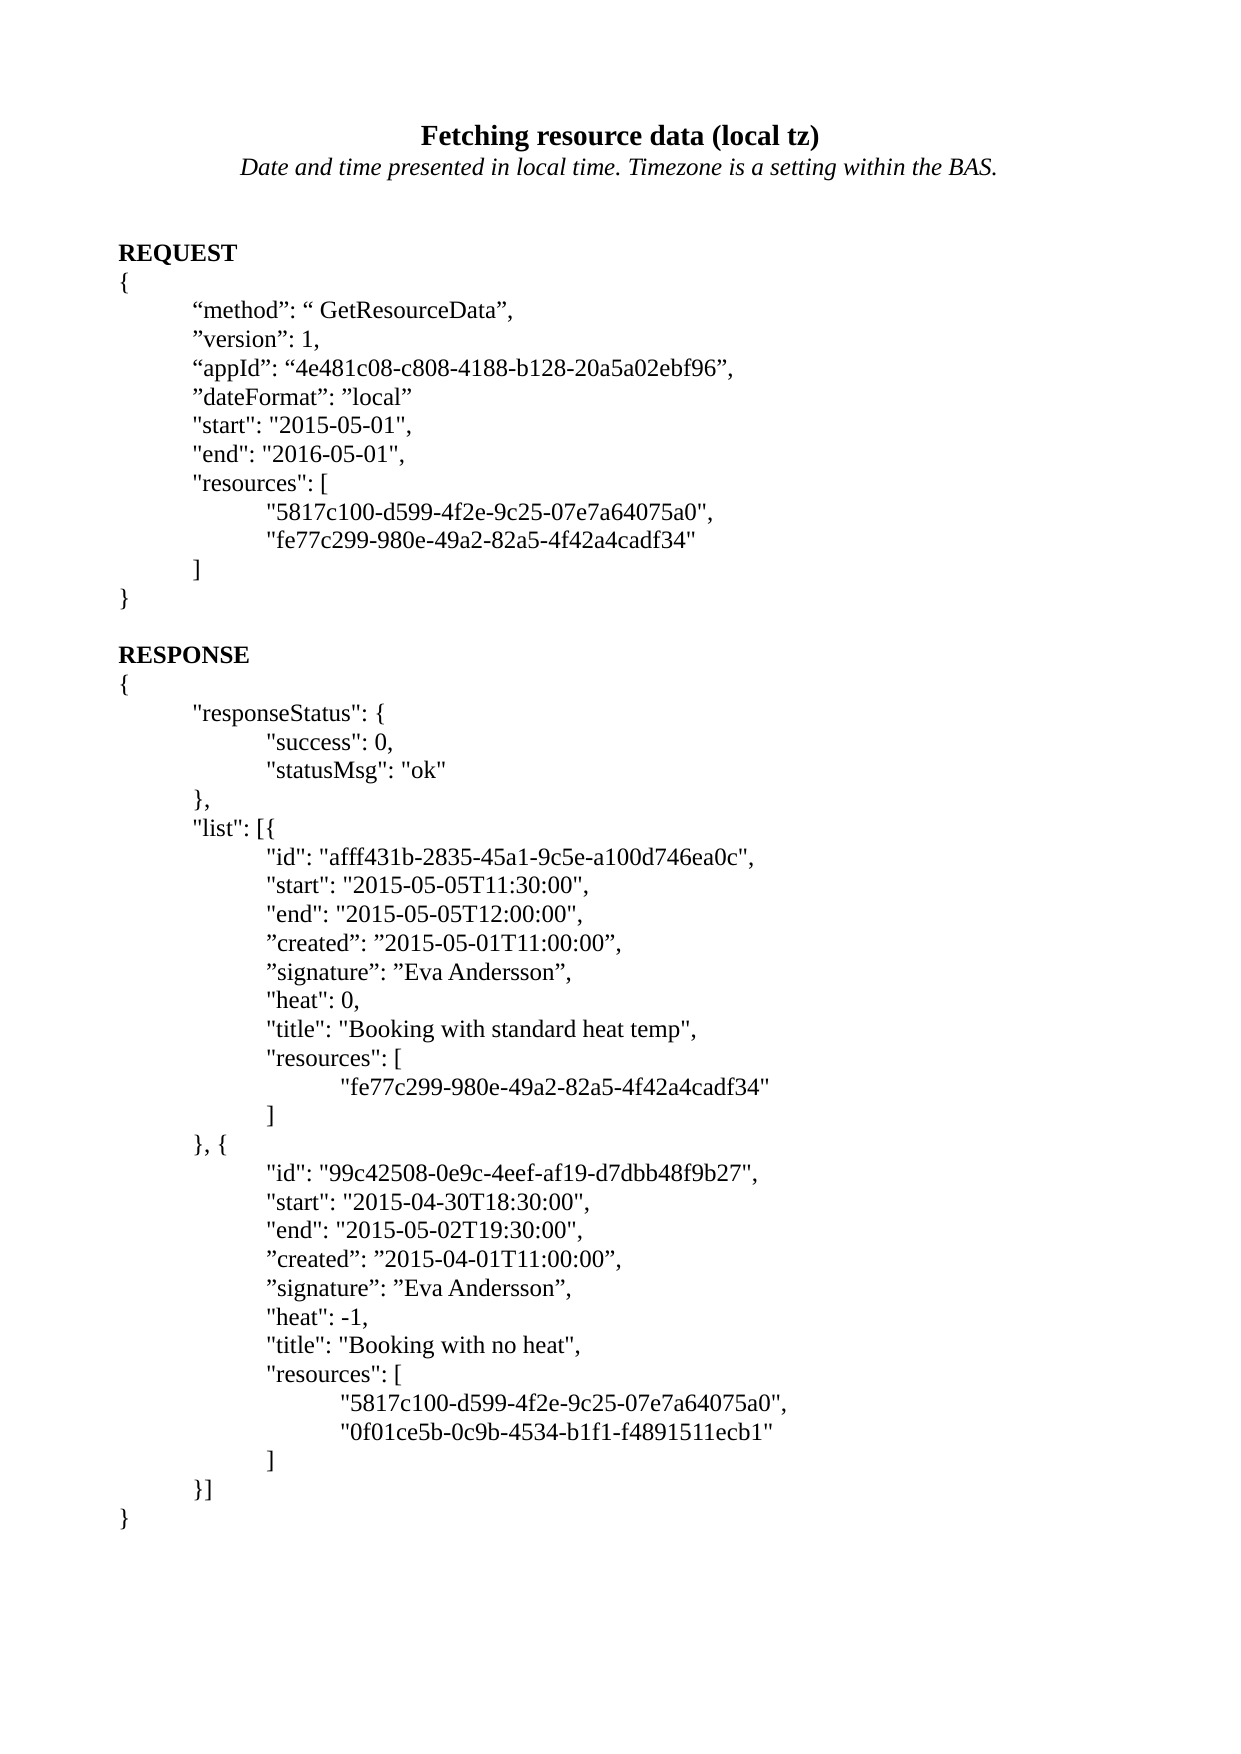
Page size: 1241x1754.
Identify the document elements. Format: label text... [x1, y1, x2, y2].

text "id": "afff431b-2835-45a1-9c5e-a100d746ea0c", [118, 842, 1122, 870]
text Date and time presented in local time. Timezone is a setting within the BAS. [118, 152, 1122, 180]
text ] [118, 1100, 1122, 1129]
text ”created”: ”2015-04-01T11:00:00”, [118, 1244, 1122, 1273]
text { [118, 267, 1122, 295]
text "start": "2015-05-01", [118, 410, 1122, 439]
text ”version”: 1, [118, 324, 1122, 353]
text ”dateFormat”: ”local” [118, 382, 1122, 410]
text "id": "99c42508-0e9c-4eef-af19-d7dbb48f9b27", [118, 1158, 1122, 1187]
text "end": "2015-05-02T19:30:00", [118, 1215, 1122, 1244]
text ”created”: ”2015-05-01T11:00:00”, [118, 928, 1122, 957]
text "statusMsg": "ok" [118, 755, 1122, 784]
text REQUEST [118, 238, 1122, 267]
text "title": "Booking with no heat", [118, 1330, 1122, 1359]
text "fe77c299-980e-49a2-82a5-4f42a4cadf34" [118, 1072, 1122, 1100]
text "start": "2015-05-05T11:30:00", [118, 870, 1122, 899]
text "list": [{ [118, 813, 1122, 842]
text } [118, 1503, 1122, 1532]
text ] [118, 1445, 1122, 1474]
text "heat": -1, [118, 1302, 1122, 1330]
text "success": 0, [118, 727, 1122, 755]
text }] [118, 1474, 1122, 1503]
text "resources": [ [118, 1043, 1122, 1072]
text }, { [118, 1129, 1122, 1158]
text "title": "Booking with standard heat temp", [118, 1014, 1122, 1043]
text “appId”: “4e481c08-c808-4188-b128-20a5a02ebf96”, [118, 353, 1122, 382]
text ] [118, 554, 1122, 583]
text "end": "2015-05-05T12:00:00", [118, 899, 1122, 928]
text } [118, 583, 1122, 612]
text “method”: “ GetResourceData”, [118, 295, 1122, 324]
text "0f01ce5b-0c9b-4534-b1f1-f4891511ecb1" [118, 1417, 1122, 1445]
text RESPONSE [118, 640, 1122, 669]
text "5817c100-d599-4f2e-9c25-07e7a64075a0", [118, 1388, 1122, 1417]
text "heat": 0, [118, 985, 1122, 1014]
text "resources": [ [118, 1359, 1122, 1388]
text ”signature”: ”Eva Andersson”, [118, 1273, 1122, 1302]
text "resources": [ [118, 468, 1122, 497]
text "5817c100-d599-4f2e-9c25-07e7a64075a0", [118, 497, 1122, 525]
text { [118, 669, 1122, 698]
text "start": "2015-04-30T18:30:00", [118, 1187, 1122, 1215]
text "fe77c299-980e-49a2-82a5-4f42a4cadf34" [118, 525, 1122, 554]
text ”signature”: ”Eva Andersson”, [118, 957, 1122, 985]
text Fetching resource data (local tz) [118, 118, 1122, 152]
text "responseStatus": { [118, 698, 1122, 727]
text }, [118, 784, 1122, 813]
text "end": "2016-05-01", [118, 439, 1122, 468]
